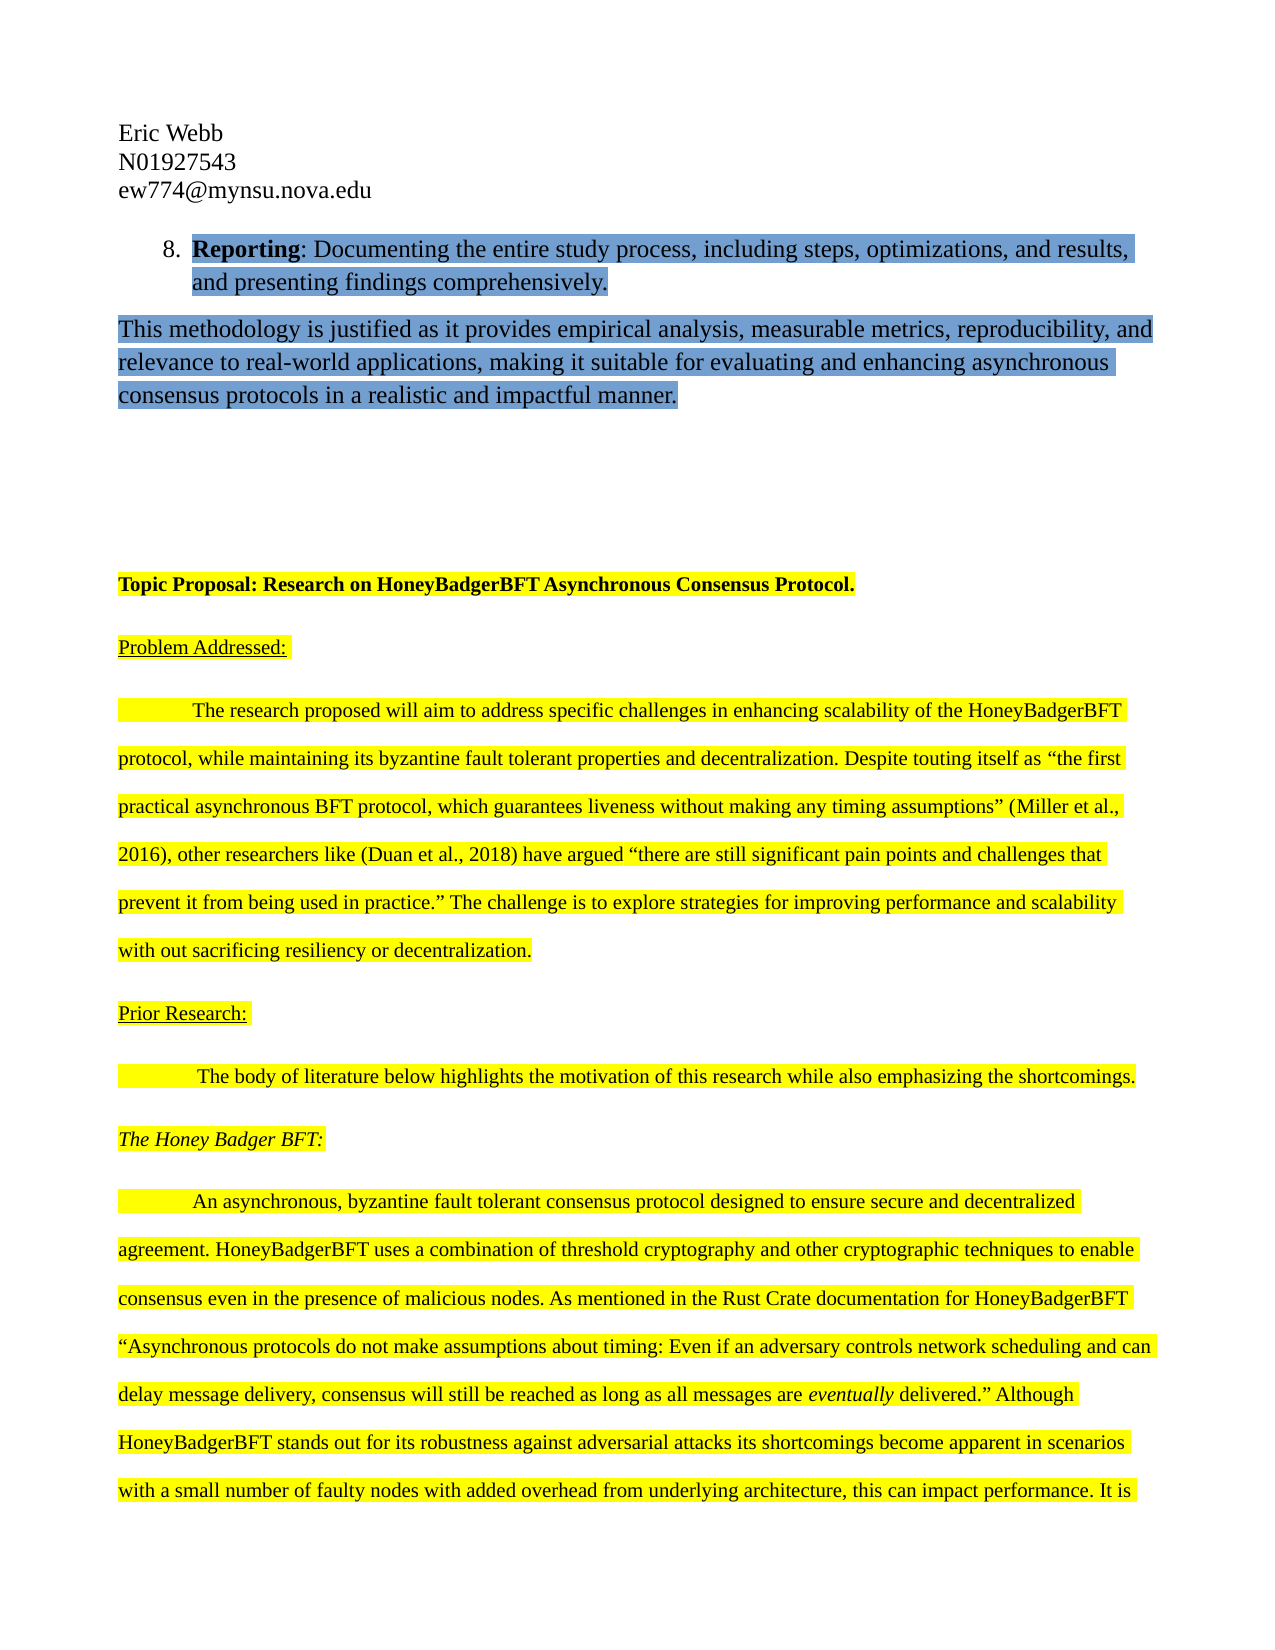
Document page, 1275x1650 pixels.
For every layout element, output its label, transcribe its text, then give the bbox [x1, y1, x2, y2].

text Prior Research: [118, 1001, 1157, 1025]
text This methodology is justified as it provides empirical analysis, measurable metrics, reproducibility, and relevance to real-world applications, making it suitable for evaluating and enhancing asynchronous consensus protocols in a realistic and impactful manner. [118, 314, 1157, 409]
text Problem Addressed: [118, 635, 1157, 659]
text The research proposed will aim to address specific challenges in enhancing scalability of the HoneyBadgerBFT protocol, while maintaining its byzantine fault tolerant properties and decentralization. Despite touting itself as “the first practical asynchronous BFT protocol, which guarantees liveness without making any timing assumptions” (Miller et al., 2016), other researchers like (Duan et al., 2018) have argued “there are still significant pain points and challenges that prevent it from being used in practice.” The challenge is to explore strategies for improving performance and scalability with out sacrificing resiliency or decentralization. [118, 698, 1157, 962]
text The Honey Badger BFT: [118, 1126, 1157, 1151]
list Reporting: Documenting the entire study process, including steps, optimizations, and results, and presenting findings comprehensively. [162, 234, 1157, 296]
text Topic Proposal: Research on HoneyBadgerBFT Asynchronous Consensus Protocol. [118, 572, 1157, 596]
text The body of literature below highlights the motivation of this research while also emphasizing the shortcomings. [118, 1064, 1157, 1088]
text An asynchronous, byzantine fault tolerant consensus protocol designed to ensure secure and decentralized agreement. HoneyBadgerBFT uses a combination of threshold cryptography and other cryptographic techniques to enable consensus even in the presence of malicious nodes. As mentioned in the Rust Crate documentation for HoneyBadgerBFT “Asynchronous protocols do not make assumptions about timing: Even if an adversary controls network scheduling and can delay message delivery, consensus will still be reached as long as all messages are eventually delivered.” Although HoneyBadgerBFT stands out for its robustness against adversarial attacks its shortcomings become apparent in scenarios with a small number of faulty nodes with added overhead from underlying architecture, this can impact performance. It is [118, 1189, 1157, 1502]
